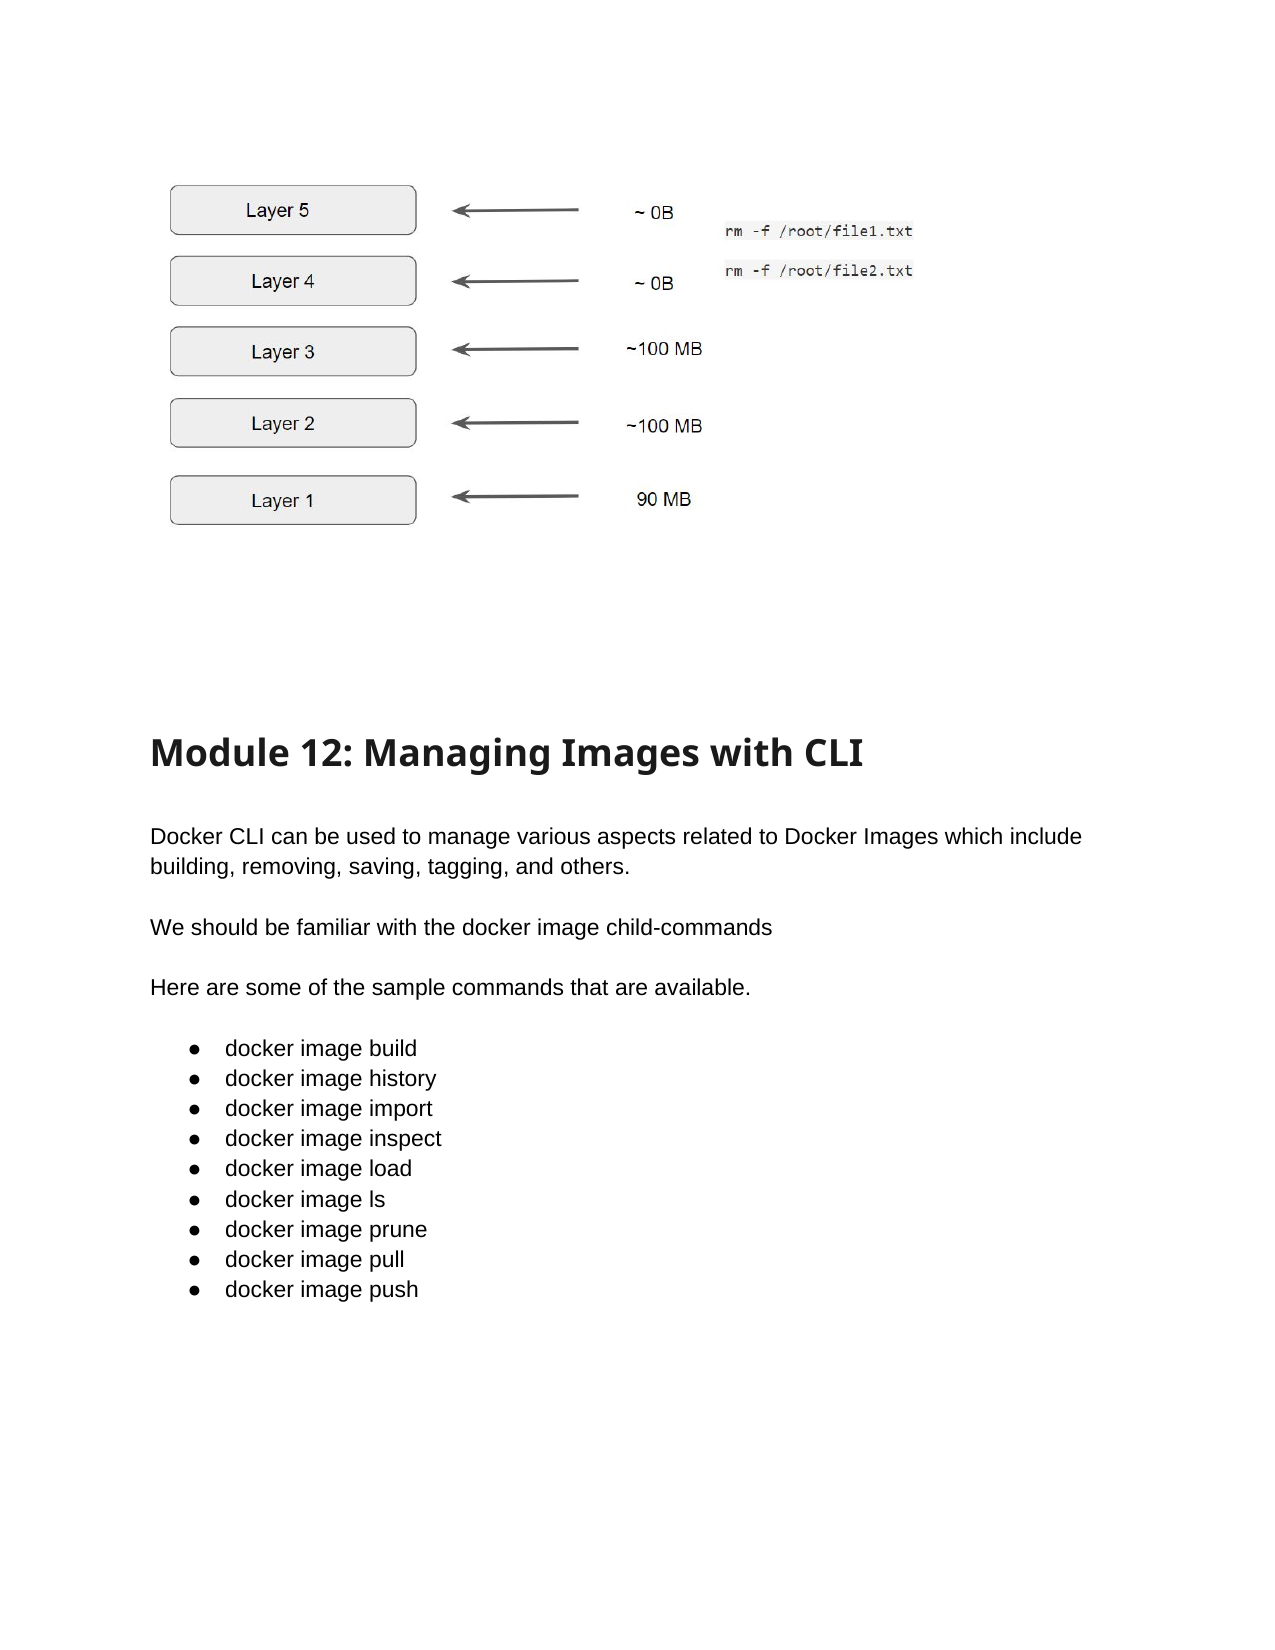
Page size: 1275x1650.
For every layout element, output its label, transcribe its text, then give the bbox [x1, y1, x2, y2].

list docker image inspect [187, 1125, 1125, 1152]
list docker image import [187, 1095, 1125, 1121]
list docker image prune [187, 1216, 1125, 1242]
text Docker CLI can be used to manage various aspects related to Docker Images which include building, removing, saving, tagging, and others. [150, 823, 1125, 880]
list docker image pull [187, 1246, 1125, 1272]
list docker image ls [187, 1186, 1125, 1212]
text We should be familiar with the docker image child-commands [150, 914, 1125, 940]
list docker image build [187, 1034, 1125, 1061]
picture [150, 150, 923, 560]
subtitle Module 12: Managing Images with CLI [149, 727, 1125, 778]
list docker image history [187, 1065, 1125, 1091]
list docker image push [187, 1276, 1125, 1303]
list docker image load [187, 1155, 1125, 1182]
text Here are some of the sample commands that are available. [150, 974, 1125, 1001]
